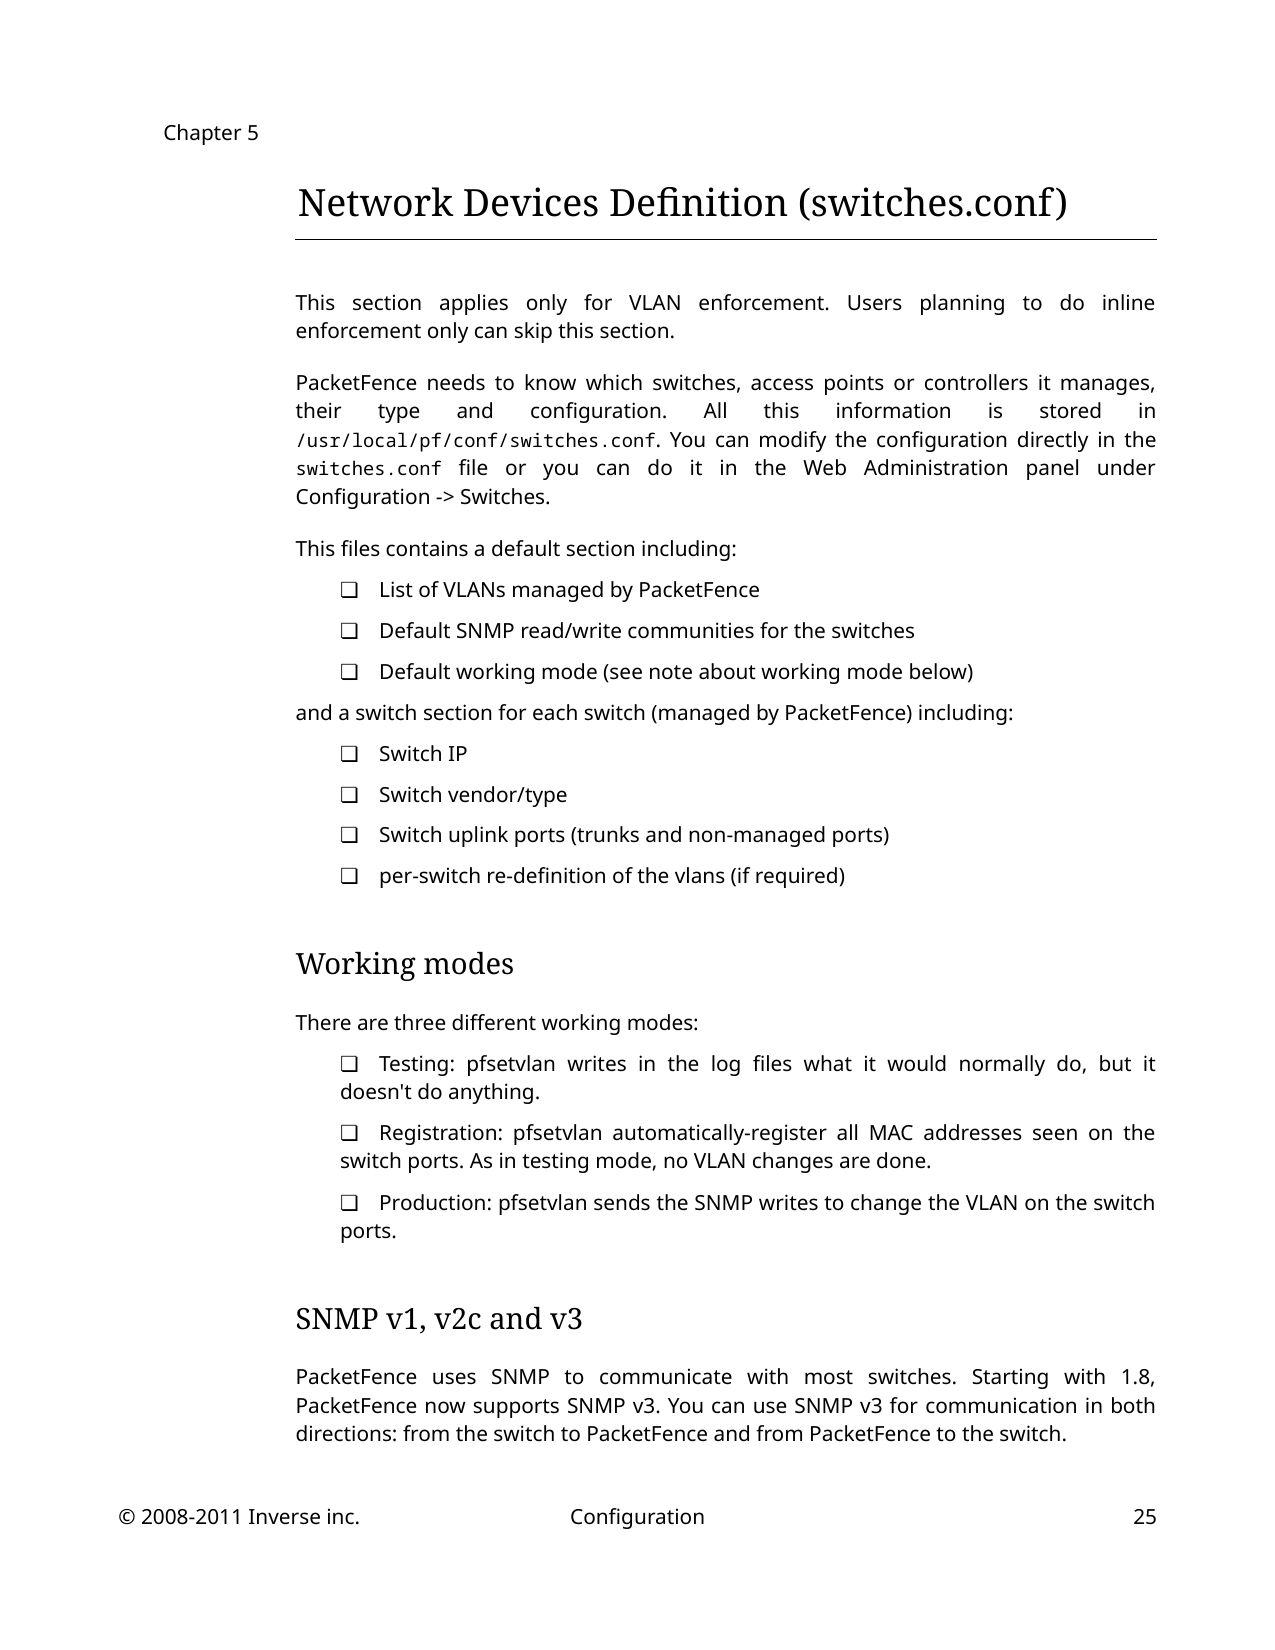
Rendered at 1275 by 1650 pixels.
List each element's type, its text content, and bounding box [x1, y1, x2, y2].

list ❏ per-switch re-definition of the vlans (if required) [340, 862, 1157, 890]
text This section applies only for VLAN enforcement. Users planning to do inline enforcement only can skip this section. [295, 288, 1157, 344]
text There are three different working modes: [295, 1008, 1157, 1036]
text PacketFence uses SNMP to communicate with most switches. Starting with 1.8, PacketFence now supports SNMP v3. You can use SNMP v3 for communication in both directions: from the switch to PacketFence and from PacketFence to the switch. [295, 1362, 1157, 1448]
subtitle Network Devices Definition (switches.conf) [295, 176, 1157, 239]
text This files contains a default section including: [295, 534, 1157, 562]
subtitle SNMP v1, v2c and v3 [295, 1298, 1157, 1338]
list ❏ Default working mode (see note about working mode below) [340, 657, 1157, 685]
list ❏ Default SNMP read/write communities for the switches [340, 616, 1157, 644]
text and a switch section for each switch (managed by PacketFence) including: [295, 698, 1157, 726]
list ❏ Testing: pfsetvlan writes in the log files what it would normally do, but it doesn't do anything. [340, 1049, 1157, 1106]
list ❏ List of VLANs managed by PacketFence [340, 575, 1157, 603]
list ❏ Switch uplink ports (trunks and non-managed ports) [340, 821, 1157, 849]
subtitle Working modes [295, 943, 1157, 983]
list ❏ Production: pfsetvlan sends the SNMP writes to change the VLAN on the switch ports. [340, 1188, 1157, 1244]
list ❏ Switch vendor/type [340, 780, 1157, 808]
list ❏ Switch IP [340, 739, 1157, 767]
list ❏ Registration: pfsetvlan automatically-register all MAC addresses seen on the switch ports. As in testing mode, no VLAN changes are done. [340, 1118, 1157, 1175]
text PacketFence needs to know which switches, access points or controllers it manages, their type and configuration. All this information is stored in /usr/local/pf/conf/switches.conf. You can modify the configuration directly in the switches.conf file or you can do it in the Web Administration panel under Configuration -> Switches. [295, 368, 1157, 510]
